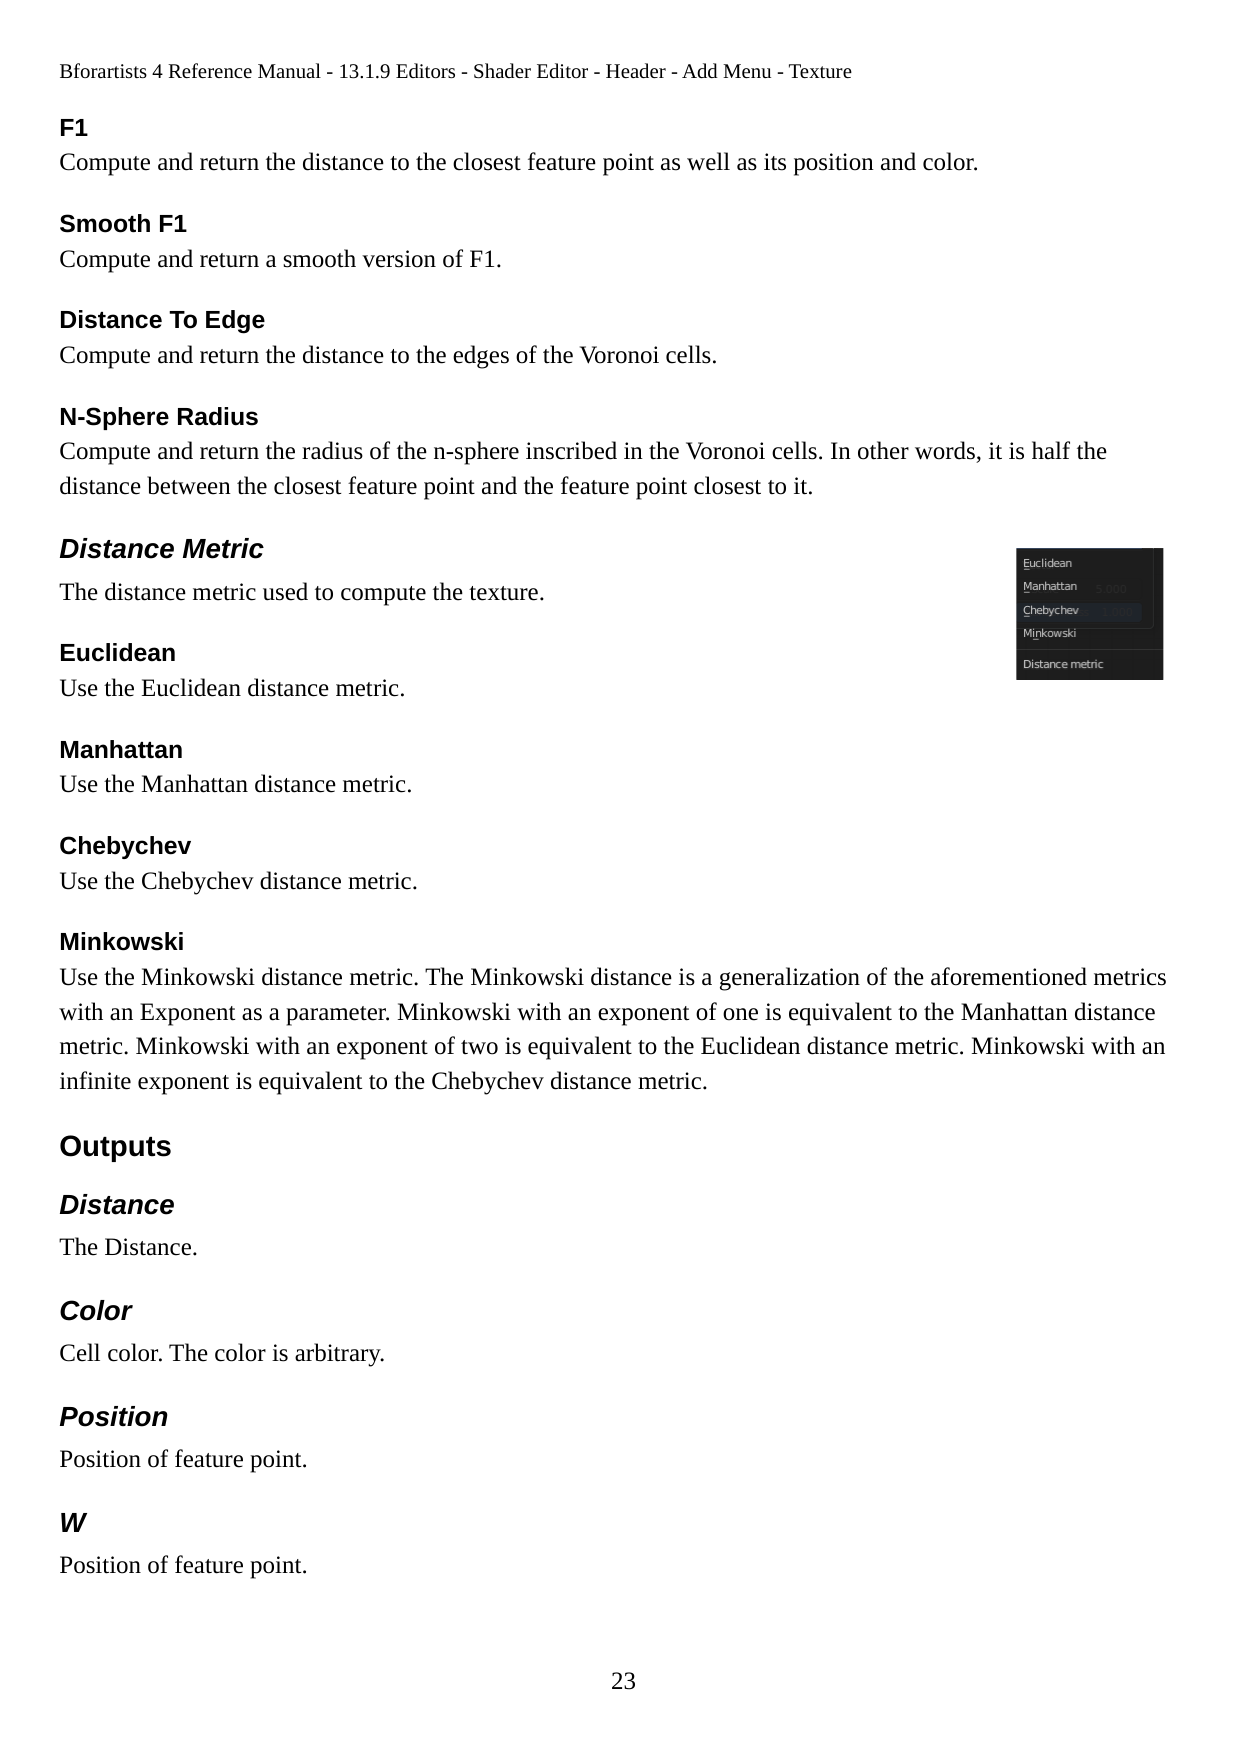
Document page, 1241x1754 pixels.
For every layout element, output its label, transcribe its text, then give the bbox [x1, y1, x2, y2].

subtitle Outputs [59, 1129, 1181, 1163]
subtitle Manhattan [59, 735, 1181, 763]
subtitle Position [59, 1400, 1181, 1432]
text Use the Euclidean distance metric. [59, 673, 1181, 702]
subtitle F1 [59, 113, 1181, 141]
subtitle Smooth F1 [59, 209, 1181, 237]
subtitle Minkowski [59, 927, 1181, 956]
text Use the Chebychev distance metric. [59, 866, 1181, 895]
picture [1016, 548, 1164, 680]
text Compute and return the distance to the edges of the Voronoi cells. [59, 340, 1181, 369]
subtitle N-Sphere Radius [59, 402, 1181, 430]
text Compute and return the radius of the n-sphere inscribed in the Voronoi cells. In other words, it is half the distance between the closest feature point and the feature point closest to it. [59, 436, 1181, 500]
text Use the Manhattan distance metric. [59, 769, 1181, 798]
text Position of feature point. [59, 1444, 1181, 1473]
subtitle [1164, 638, 1181, 667]
text Compute and return a smooth version of F1. [59, 244, 1181, 272]
text The distance metric used to compute the texture. [59, 577, 1016, 606]
text Use the Minkowski distance metric. The Minkowski distance is a generalization of the aforementioned metrics with an Exponent as a parameter. Minkowski with an exponent of one is equivalent to the Manhattan distance metric. Minkowski with an exponent of two is equivalent to the Euclidean distance metric. Minkowski with an infinite exponent is equivalent to the Chebychev distance metric. [59, 962, 1181, 1094]
subtitle Distance [59, 1188, 1181, 1220]
subtitle Chebychev [59, 831, 1181, 860]
text The Distance. [59, 1232, 1181, 1261]
subtitle Distance To Edge [59, 305, 1181, 334]
text Position of feature point. [59, 1550, 1181, 1579]
text Compute and return the distance to the closest feature point as well as its position and color. [59, 147, 1181, 176]
subtitle Color [59, 1294, 1181, 1326]
subtitle Euclidean [59, 638, 1016, 667]
subtitle W [59, 1506, 1181, 1538]
text Cell color. The color is arbitrary. [59, 1338, 1181, 1367]
subtitle Distance Metric [59, 532, 1181, 564]
